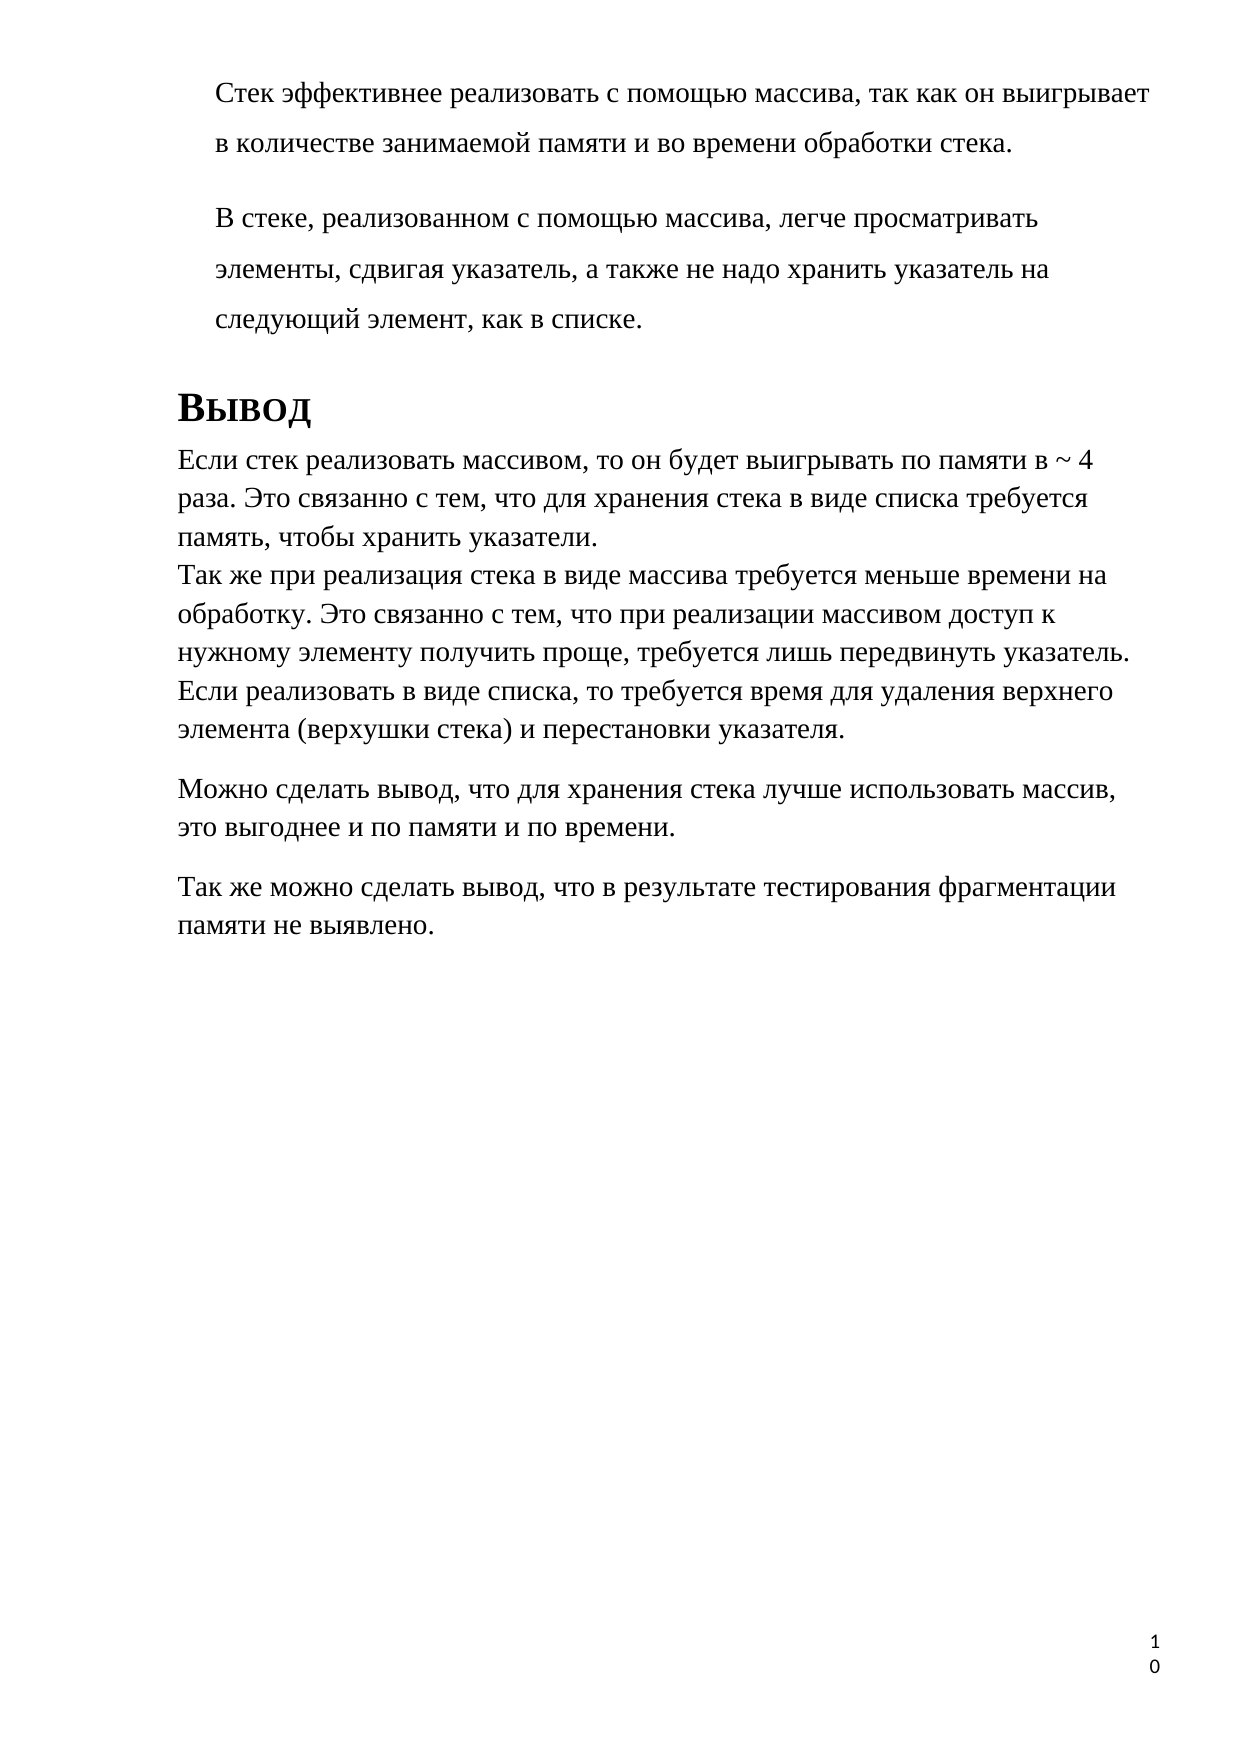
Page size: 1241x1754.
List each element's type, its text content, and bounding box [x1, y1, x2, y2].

text Стек эффективнее реализовать с помощью массива, так как он выигрывает в количестве занимаемой памяти и во времени обработки стека. [215, 75, 1152, 159]
text Можно сделать вывод, что для хранения стека лучше использовать массив, это выгоднее и по памяти и по времени. [177, 771, 1152, 843]
subtitle Вывод [177, 383, 1152, 431]
text Если стек реализовать массивом, то он будет выигрывать по памяти в ~ 4 раза. Это связанно с тем, что для хранения стека в виде списка требуется память, чтобы хранить указатели. Так же при реализация стека в виде массива требуется меньше времени на обработку. Это связанно с тем, что при реализации массивом доступ к нужному элементу получить проще, требуется лишь передвинуть указатель. Если реализовать в виде списка, то требуется время для удаления верхнего элемента (верхушки стека) и перестановки указателя. [177, 442, 1152, 745]
text Так же можно сделать вывод, что в результате тестирования фрагментации памяти не выявлено. [177, 869, 1152, 941]
text В стеке, реализованном с помощью массива, легче просматривать элементы, сдвигая указатель, а также не надо хранить указатель на следующий элемент, как в списке. [215, 200, 1152, 334]
